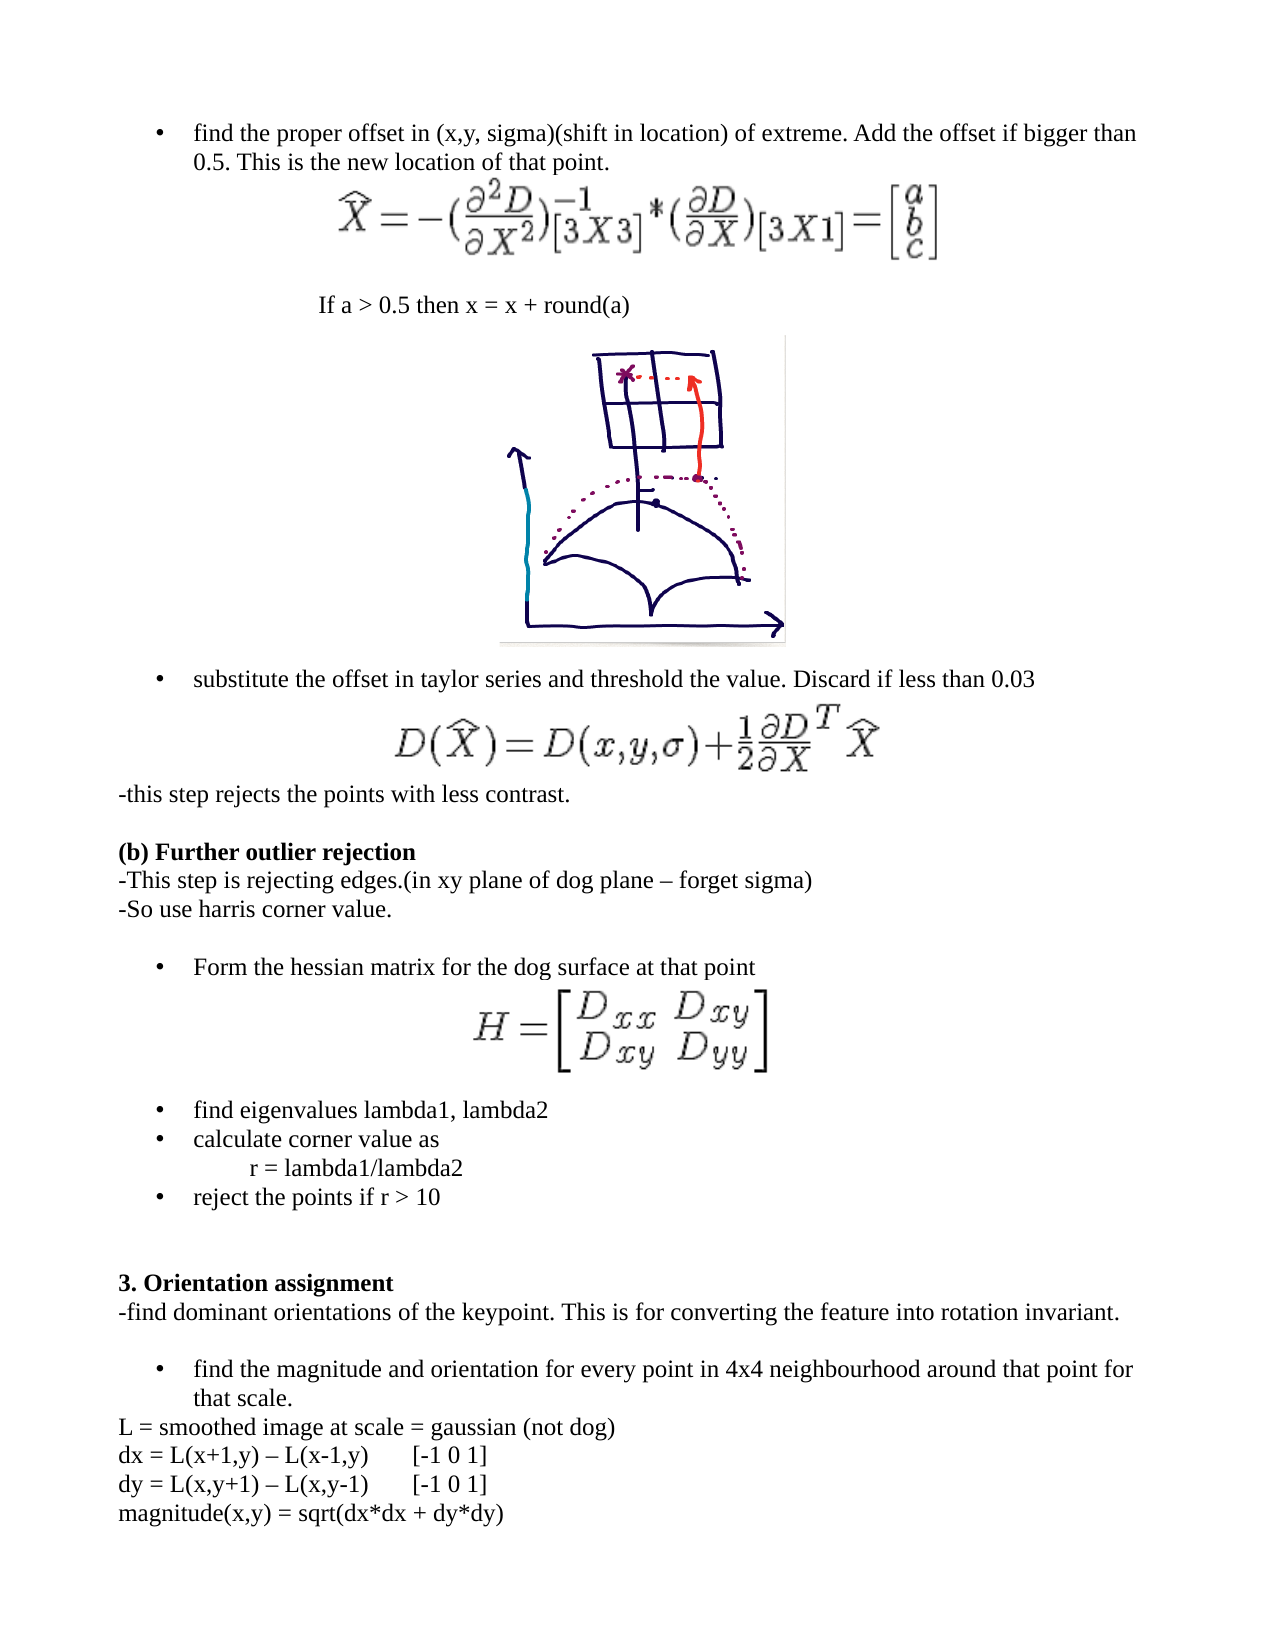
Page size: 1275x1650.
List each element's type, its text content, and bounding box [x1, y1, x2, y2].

list find the proper offset in (x,y, sigma)(shift in location) of extreme. Add the offset if bigger than 0.5. This is the new location of that point. [156, 118, 1157, 176]
list find eigenvalues lambda1, lambda2 [156, 1096, 1157, 1124]
list r = lambda1/lambda2 [156, 1153, 1157, 1182]
text magnitude(x,y) = sqrt(dx*dx + dy*dy) [118, 1498, 1157, 1527]
list Form the hessian matrix for the dog surface at that point [156, 952, 1157, 981]
text dx = L(x+1,y) – L(x-1,y) [-1 0 1] [118, 1441, 1157, 1469]
list calculate corner value as [156, 1124, 1157, 1153]
text -this step rejects the points with less contrast. [118, 779, 1157, 808]
picture [499, 335, 786, 647]
text 3. Orientation assignment [118, 1268, 1157, 1297]
text -find dominant orientations of the keypoint. This is for converting the feature into rotation invariant. [118, 1297, 1157, 1326]
list substitute the offset in taylor series and threshold the value. Discard if less than 0.03 [156, 664, 1157, 693]
text (b) Further outlier rejection [118, 837, 1157, 866]
list reject the points if r > 10 [156, 1182, 1157, 1211]
text If a > 0.5 then x = x + round(a) [118, 291, 1157, 319]
text -So use harris corner value. [118, 894, 1157, 923]
text -This step is rejecting edges.(in xy plane of dog plane – forget sigma) [118, 866, 1157, 894]
text dy = L(x,y+1) – L(x,y-1) [-1 0 1] [118, 1469, 1157, 1498]
list find the magnitude and orientation for every point in 4x4 neighbourhood around that point for that scale. [156, 1354, 1157, 1412]
text L = smoothed image at scale = gaussian (not dog) [118, 1412, 1157, 1441]
